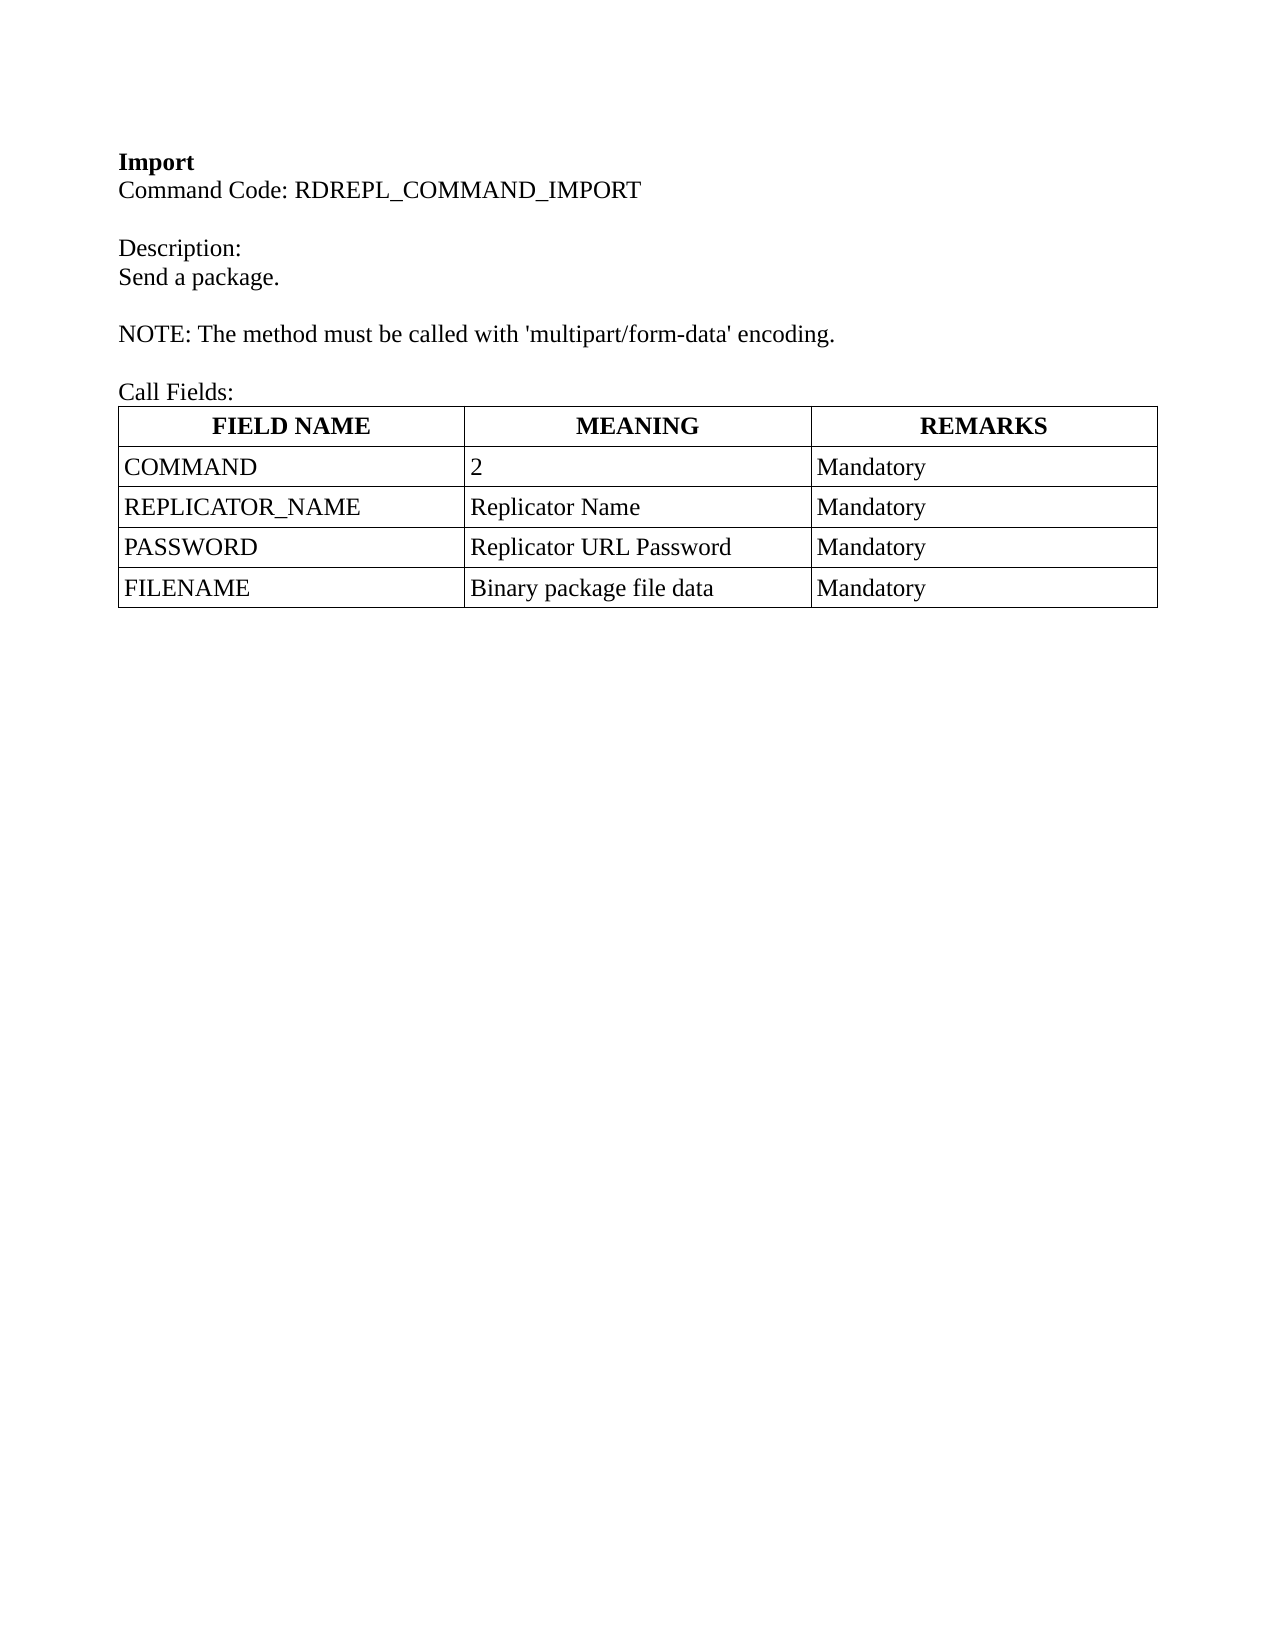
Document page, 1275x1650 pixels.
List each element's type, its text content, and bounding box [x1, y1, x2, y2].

table_cell Mandatory [812, 568, 1157, 607]
table_cell FILENAME [119, 568, 464, 607]
table_cell 2 [465, 447, 811, 486]
table_cell Replicator URL Password [465, 528, 811, 567]
table_cell REPLICATOR_NAME [119, 487, 464, 527]
table_cell COMMAND [119, 447, 464, 486]
text Send a package. [118, 262, 1157, 291]
table_cell Binary package file data [465, 568, 811, 607]
table_cell PASSWORD [119, 528, 464, 567]
table_header REMARKS [812, 407, 1157, 446]
table_cell Mandatory [812, 528, 1157, 567]
text Command Code: RDREPL_COMMAND_IMPORT [118, 176, 1157, 204]
text Description: [118, 233, 1157, 262]
table_cell Replicator Name [465, 487, 811, 527]
table_cell Mandatory [812, 447, 1157, 486]
table_header FIELD NAME [119, 407, 464, 446]
text Call Fields: [118, 377, 1157, 406]
table_cell Mandatory [812, 487, 1157, 527]
text Import [118, 147, 1157, 176]
table_header MEANING [465, 407, 811, 446]
text NOTE: The method must be called with 'multipart/form-data' encoding. [118, 319, 1157, 348]
